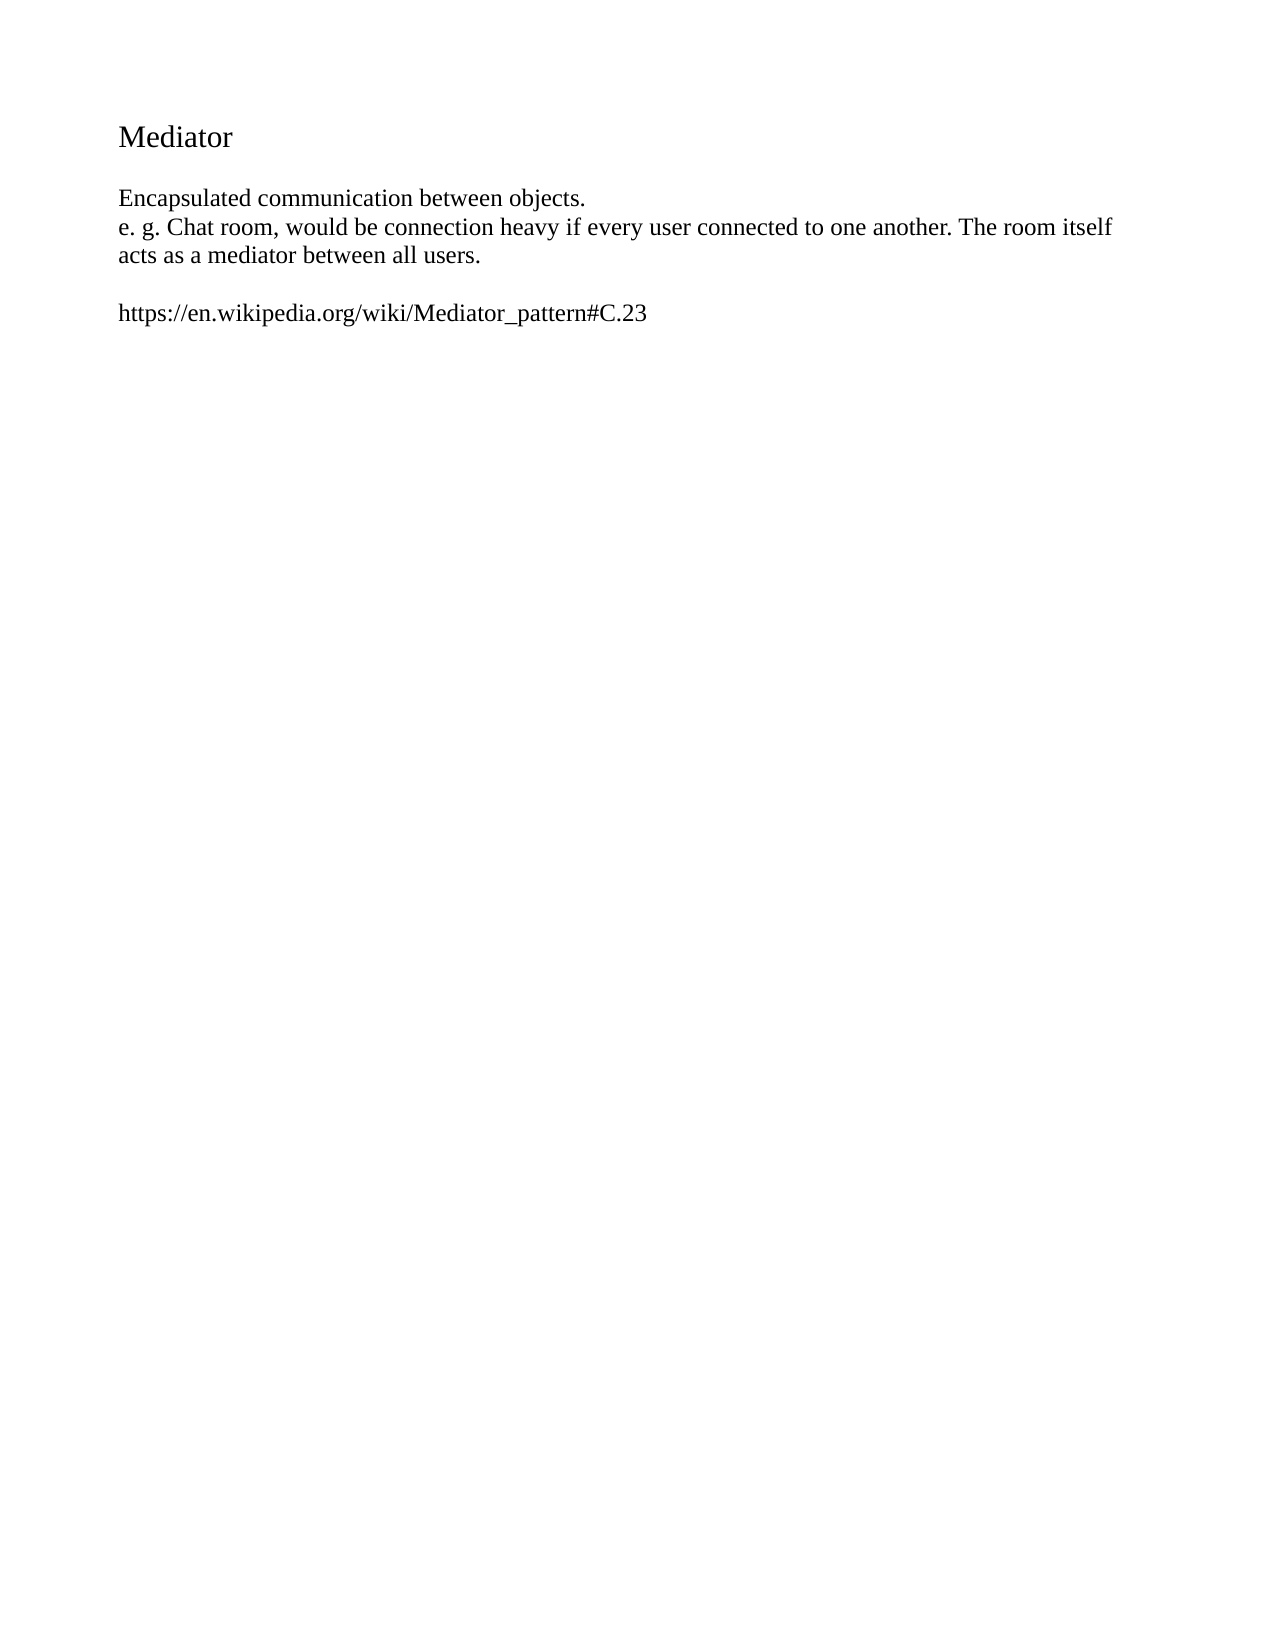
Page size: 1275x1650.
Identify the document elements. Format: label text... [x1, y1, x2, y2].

text Encapsulated communication between objects. [118, 183, 1157, 212]
text e. g. Chat room, would be connection heavy if every user connected to one another. The room itself acts as a mediator between all users. [118, 212, 1157, 269]
text https://en.wikipedia.org/wiki/Mediator_pattern#C.23 [118, 298, 1157, 327]
text Mediator [118, 118, 1157, 154]
